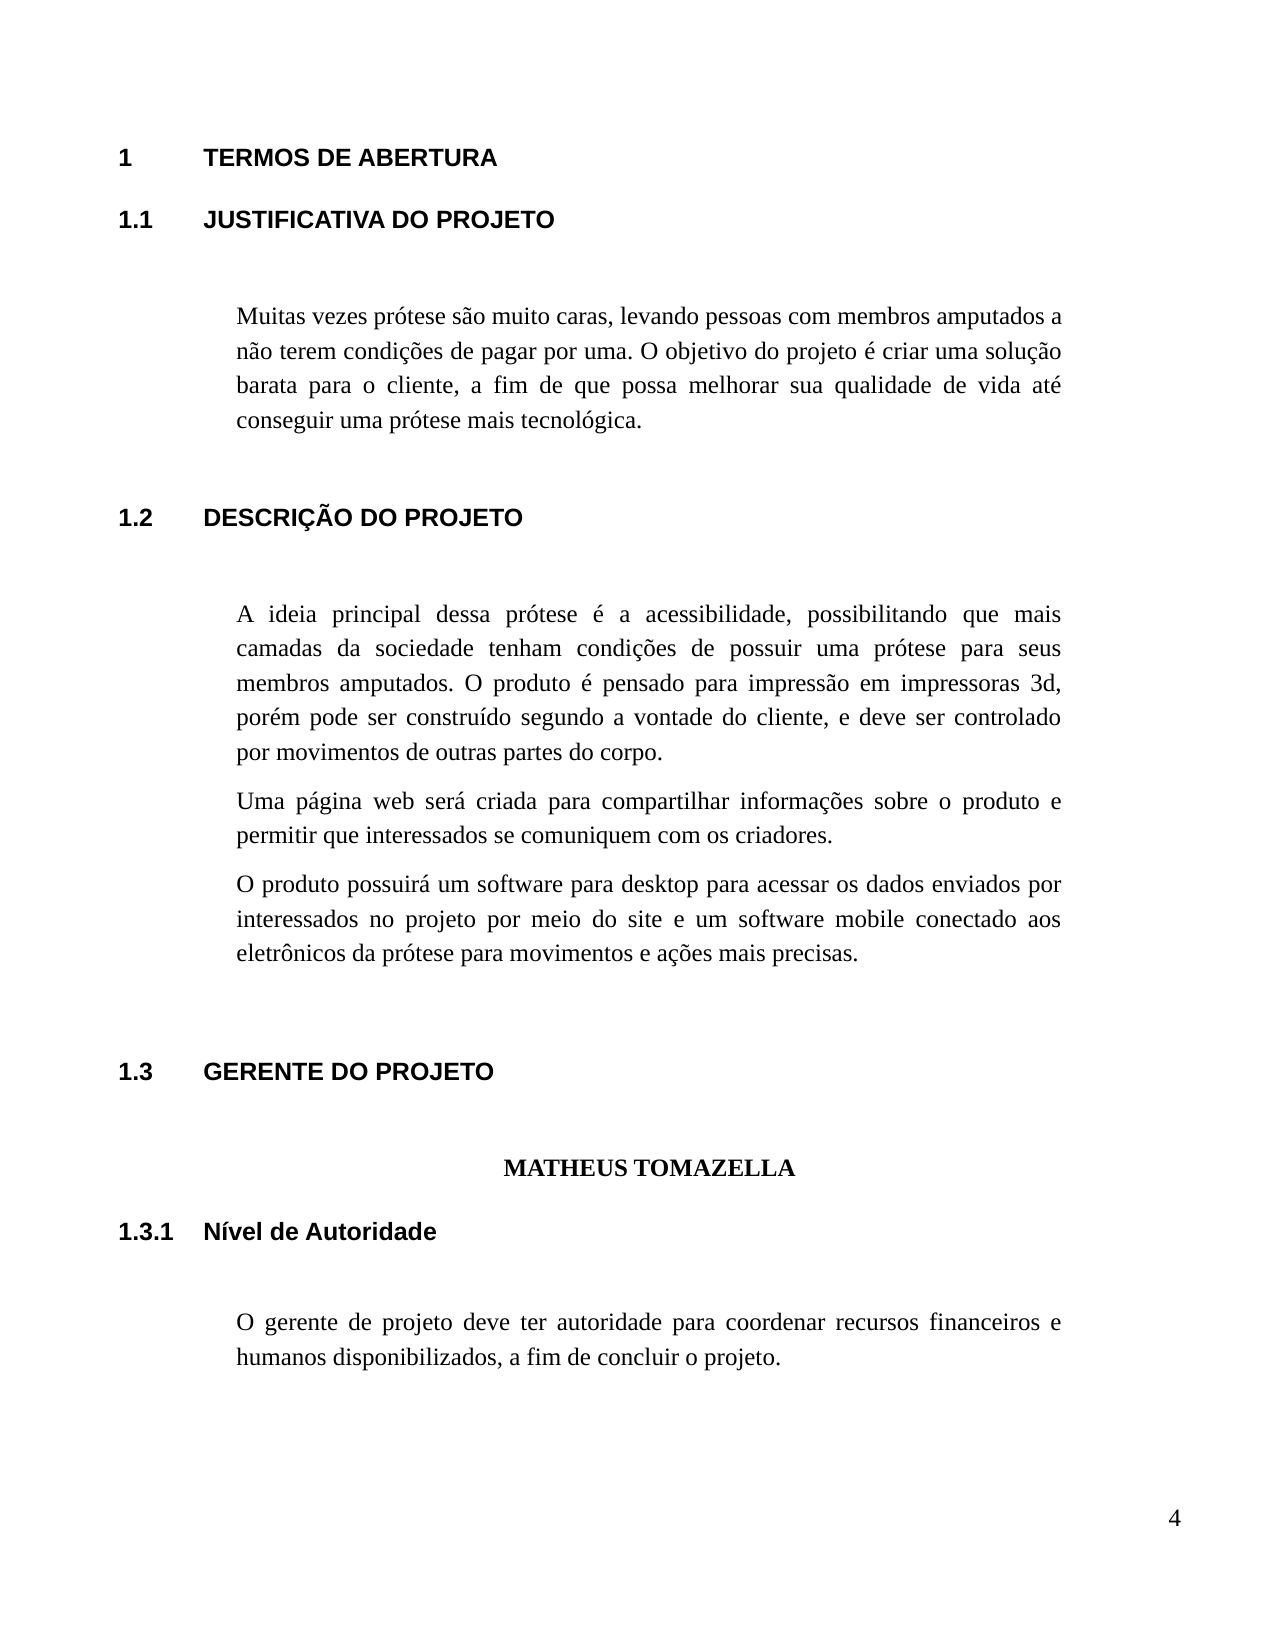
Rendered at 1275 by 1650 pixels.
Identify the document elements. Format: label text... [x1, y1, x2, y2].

text O gerente de projeto deve ter autoridade para coordenar recursos financeiros e humanos disponibilizados, a fim de concluir o projeto. [236, 1307, 1062, 1370]
subtitle 1.1 JUSTIFICATIVA DO PROJETO [118, 205, 1181, 234]
subtitle 1.3.1 Nível de Autoridade [118, 1217, 1181, 1246]
subtitle 1.2 DESCRIÇÃO DO PROJETO [118, 503, 1181, 532]
text Uma página web será criada para compartilhar informações sobre o produto e permitir que interessados se comuniquem com os criadores. [236, 786, 1062, 849]
text Muitas vezes prótese são muito caras, levando pessoas com membros amputados a não terem condições de pagar por uma. O objetivo do projeto é criar uma solução barata para o cliente, a fim de que possa melhorar sua qualidade de vida até conseguir uma prótese mais tecnológica. [236, 301, 1062, 433]
subtitle 1 TERMOS DE ABERTURA [118, 143, 1181, 172]
text O produto possuirá um software para desktop para acessar os dados enviados por interessados no projeto por meio do site e um software mobile conectado aos eletrônicos da prótese para movimentos e ações mais precisas. [236, 869, 1062, 967]
text MATHEUS TOMAZELLA [236, 1153, 1062, 1182]
subtitle 1.3 GERENTE DO PROJETO [118, 1057, 1181, 1086]
text A ideia principal dessa prótese é a acessibilidade, possibilitando que mais camadas da sociedade tenham condições de possuir uma prótese para seus membros amputados. O produto é pensado para impressão em impressoras 3d, porém pode ser construído segundo a vontade do cliente, e deve ser controlado por movimentos de outras partes do corpo. [236, 599, 1062, 766]
